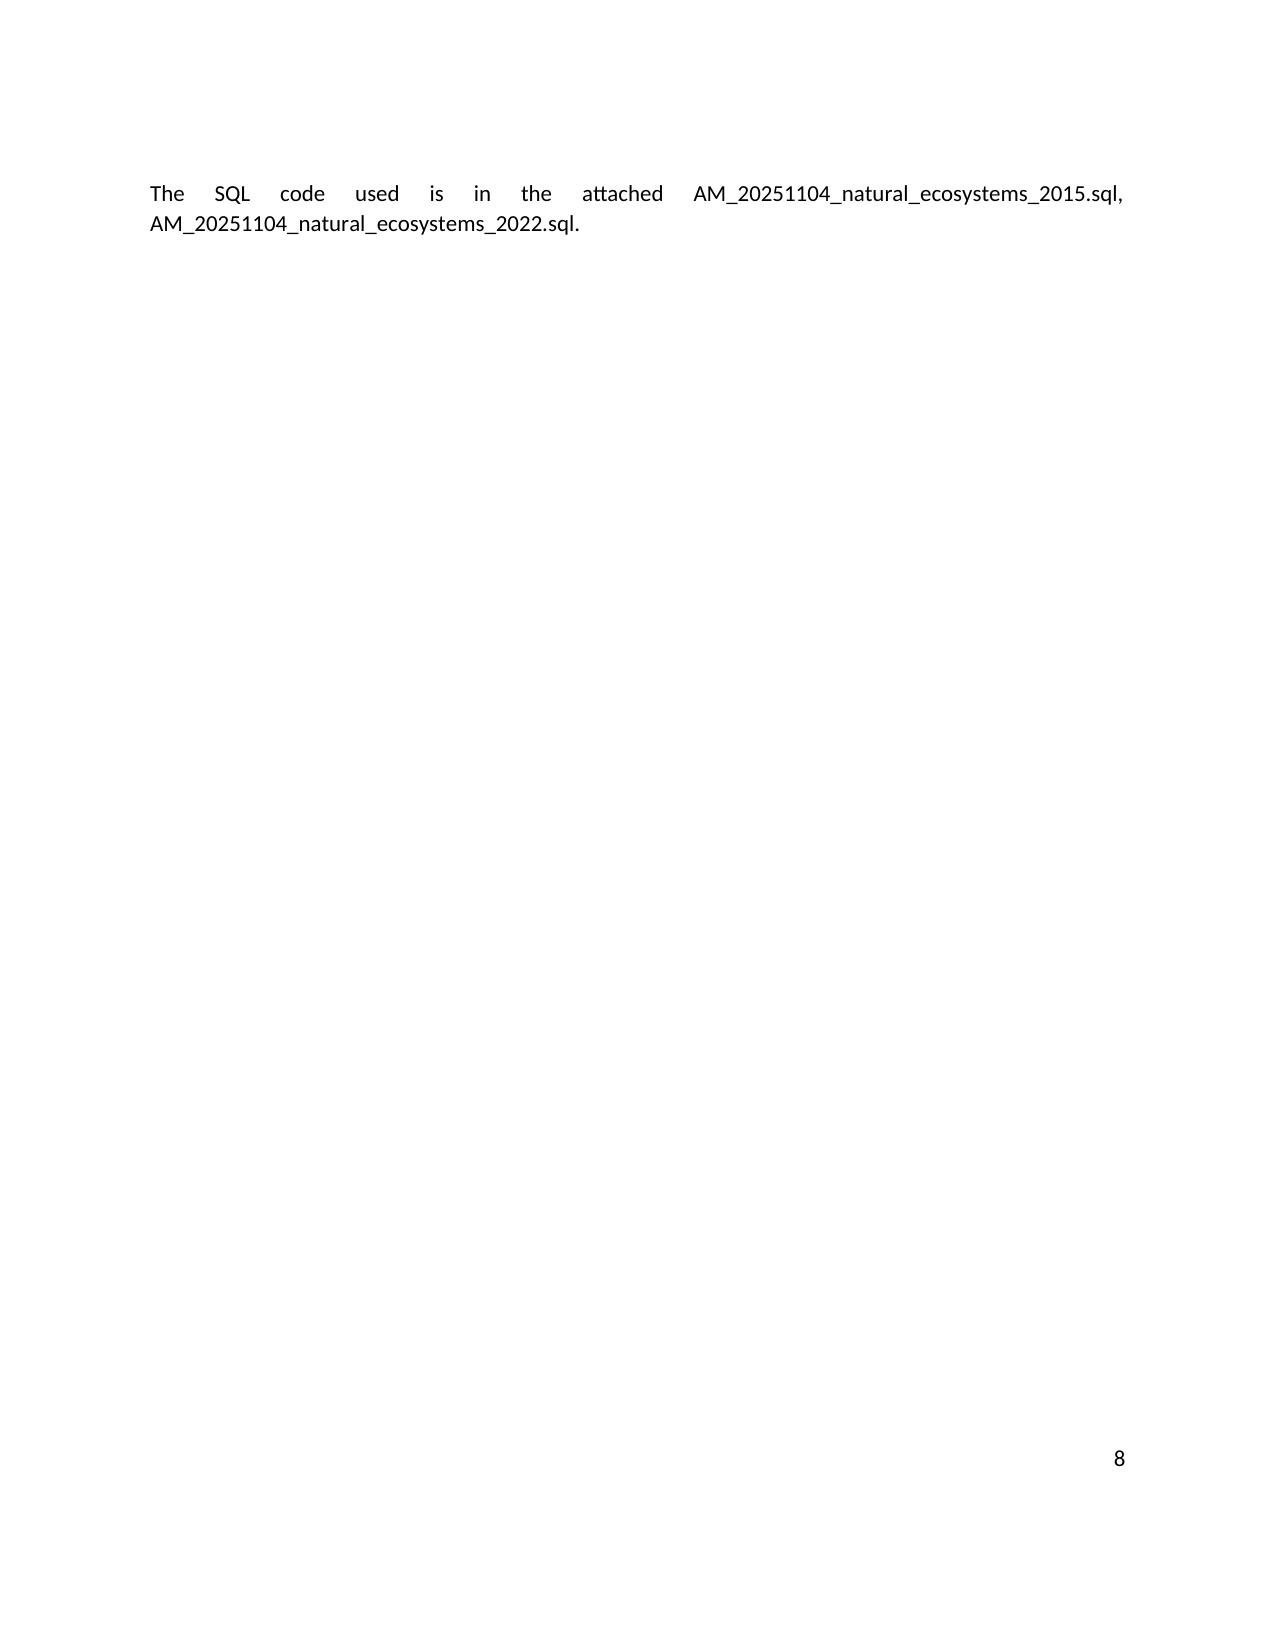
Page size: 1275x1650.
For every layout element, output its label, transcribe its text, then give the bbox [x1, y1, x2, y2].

text The SQL code used is in the attached AM_20251104_natural_ecosystems_2015.sql, AM_20251104_natural_ecosystems_2022.sql. [150, 179, 1125, 237]
